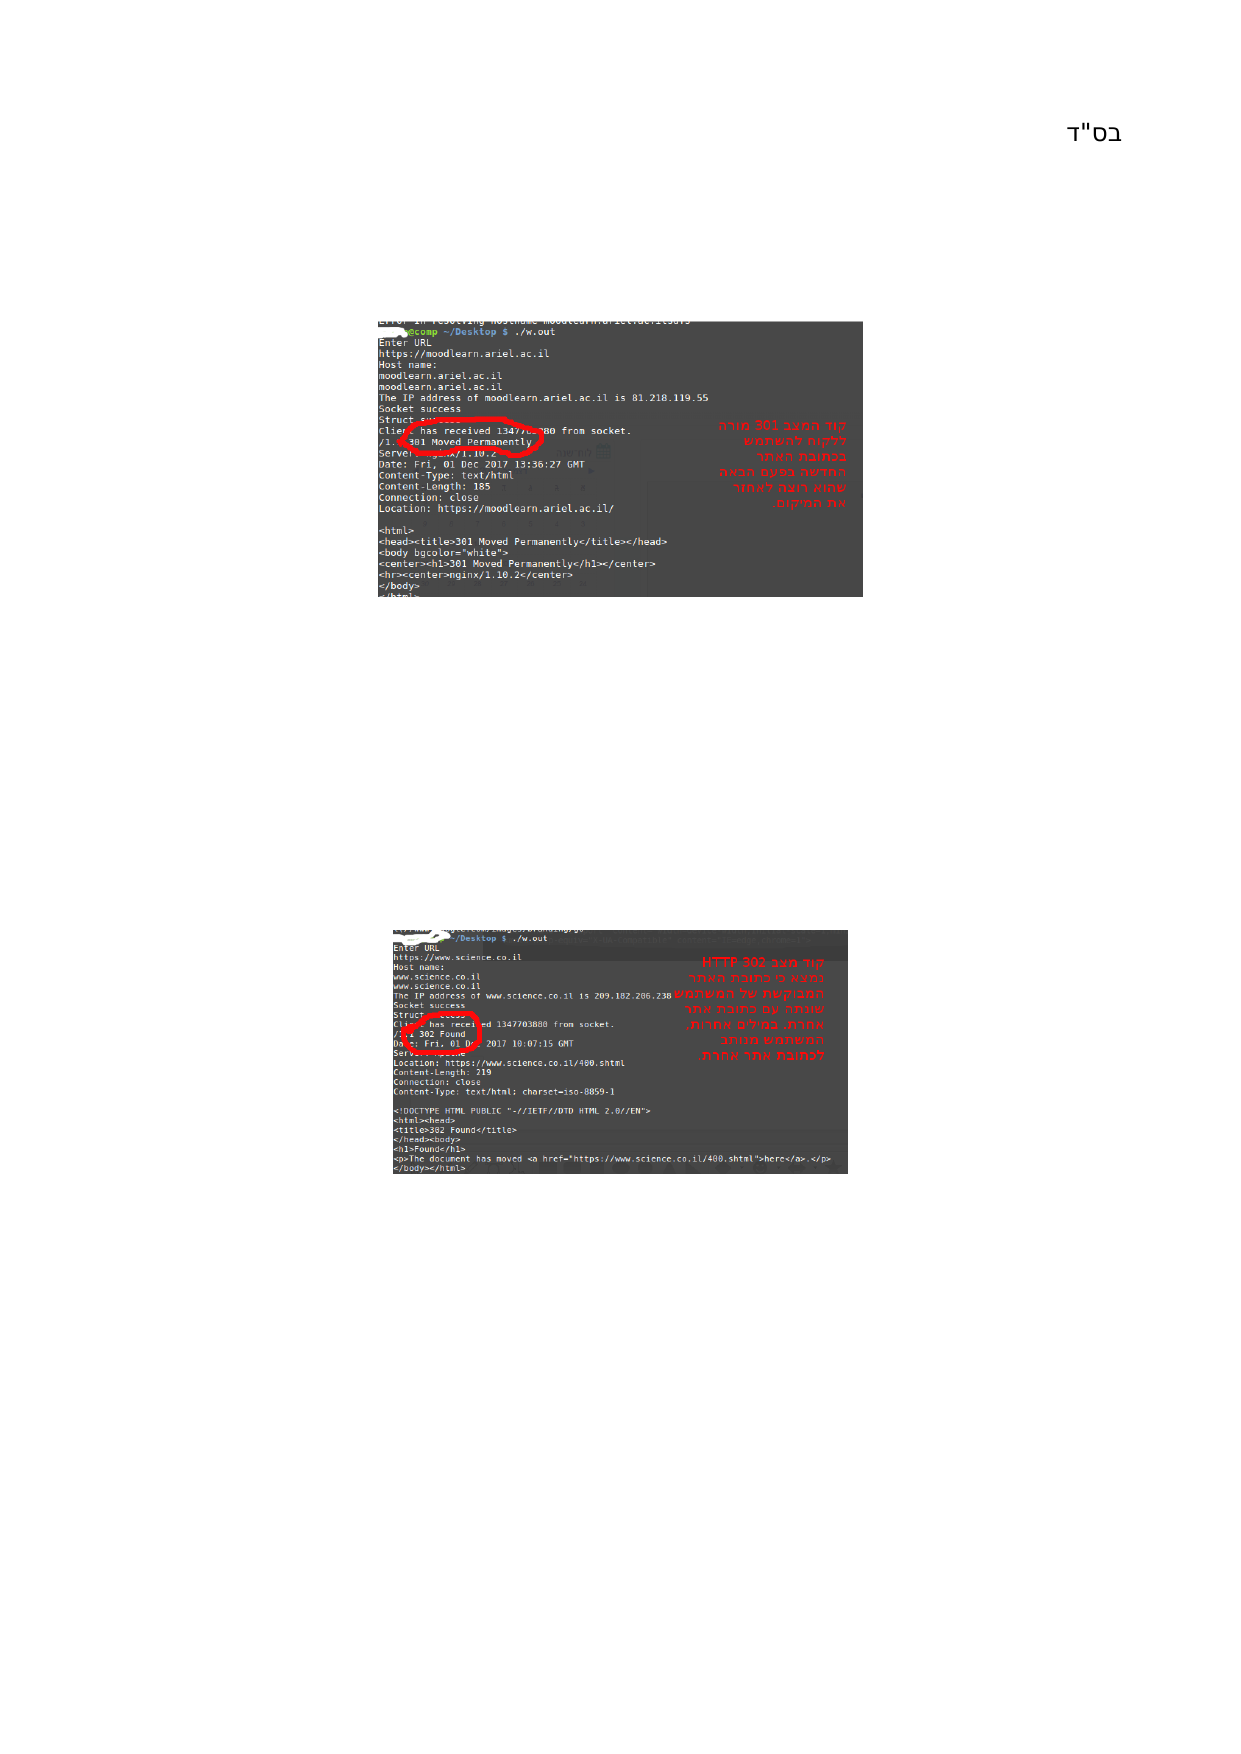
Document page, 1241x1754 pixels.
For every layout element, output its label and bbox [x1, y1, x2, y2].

picture [118, 770, 1123, 1335]
picture [118, 176, 1123, 742]
